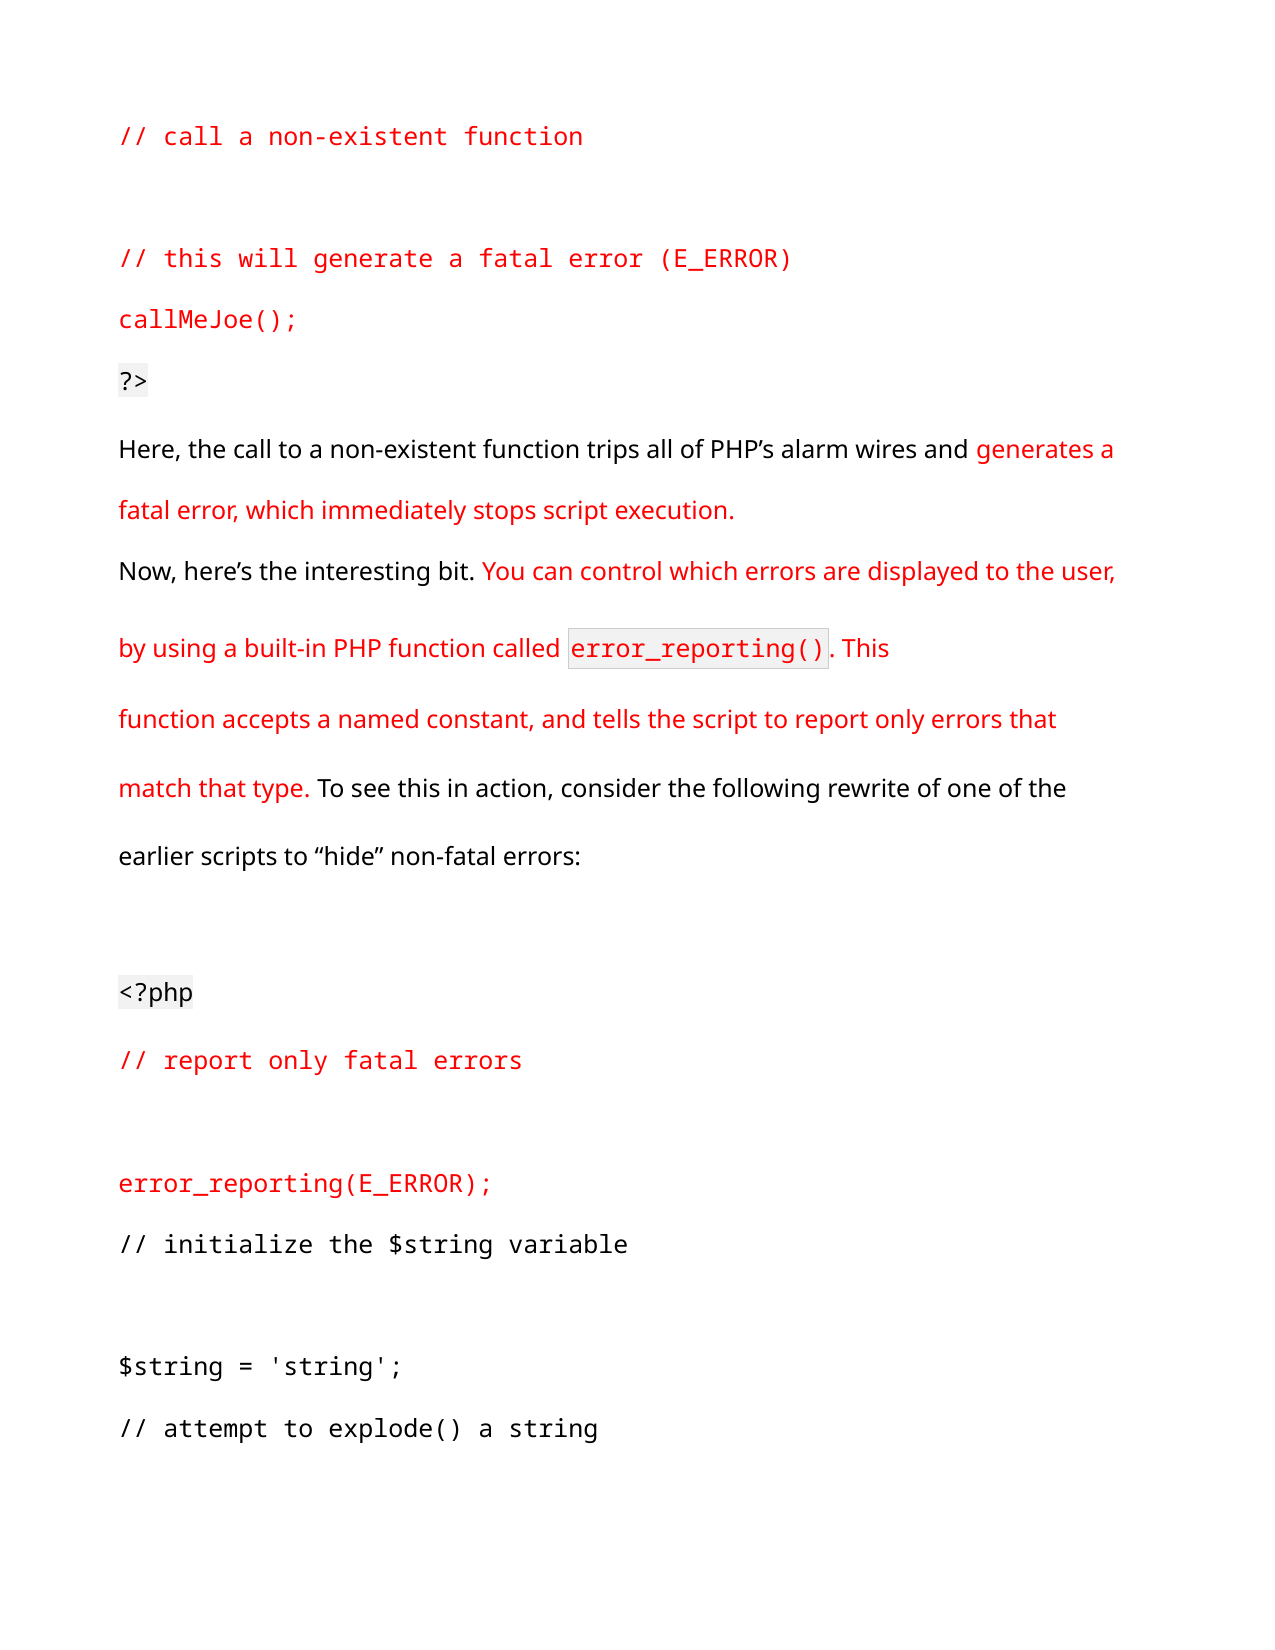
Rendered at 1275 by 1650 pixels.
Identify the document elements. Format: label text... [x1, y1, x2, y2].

text // call a non-existent function // this will generate a fatal error (E_ERROR) [118, 118, 1157, 275]
text <?php [118, 906, 1157, 1009]
text // initialize the $string variable $string = 'string'; [118, 1226, 1157, 1383]
text // attempt to explode() a string [118, 1410, 1157, 1506]
text callMeJoe(); [118, 302, 1157, 336]
text ?> [118, 363, 1157, 397]
text // report only fatal errors error_reporting(E_ERROR); [118, 1043, 1157, 1199]
text Now, here’s the interesting bit. You can control which errors are displayed to the user, by using a built-in PHP function called error_reporting(). This function accepts a named constant, and tells the script to report only errors that match that type. To see this in action, consider the following rewrite of one of the earlier scripts to “hide” non-fatal errors: [118, 554, 1157, 872]
text Here, the call to a non-existent function trips all of PHP’s alarm wires and generates a fatal error, which immediately stops script execution. [118, 431, 1157, 527]
